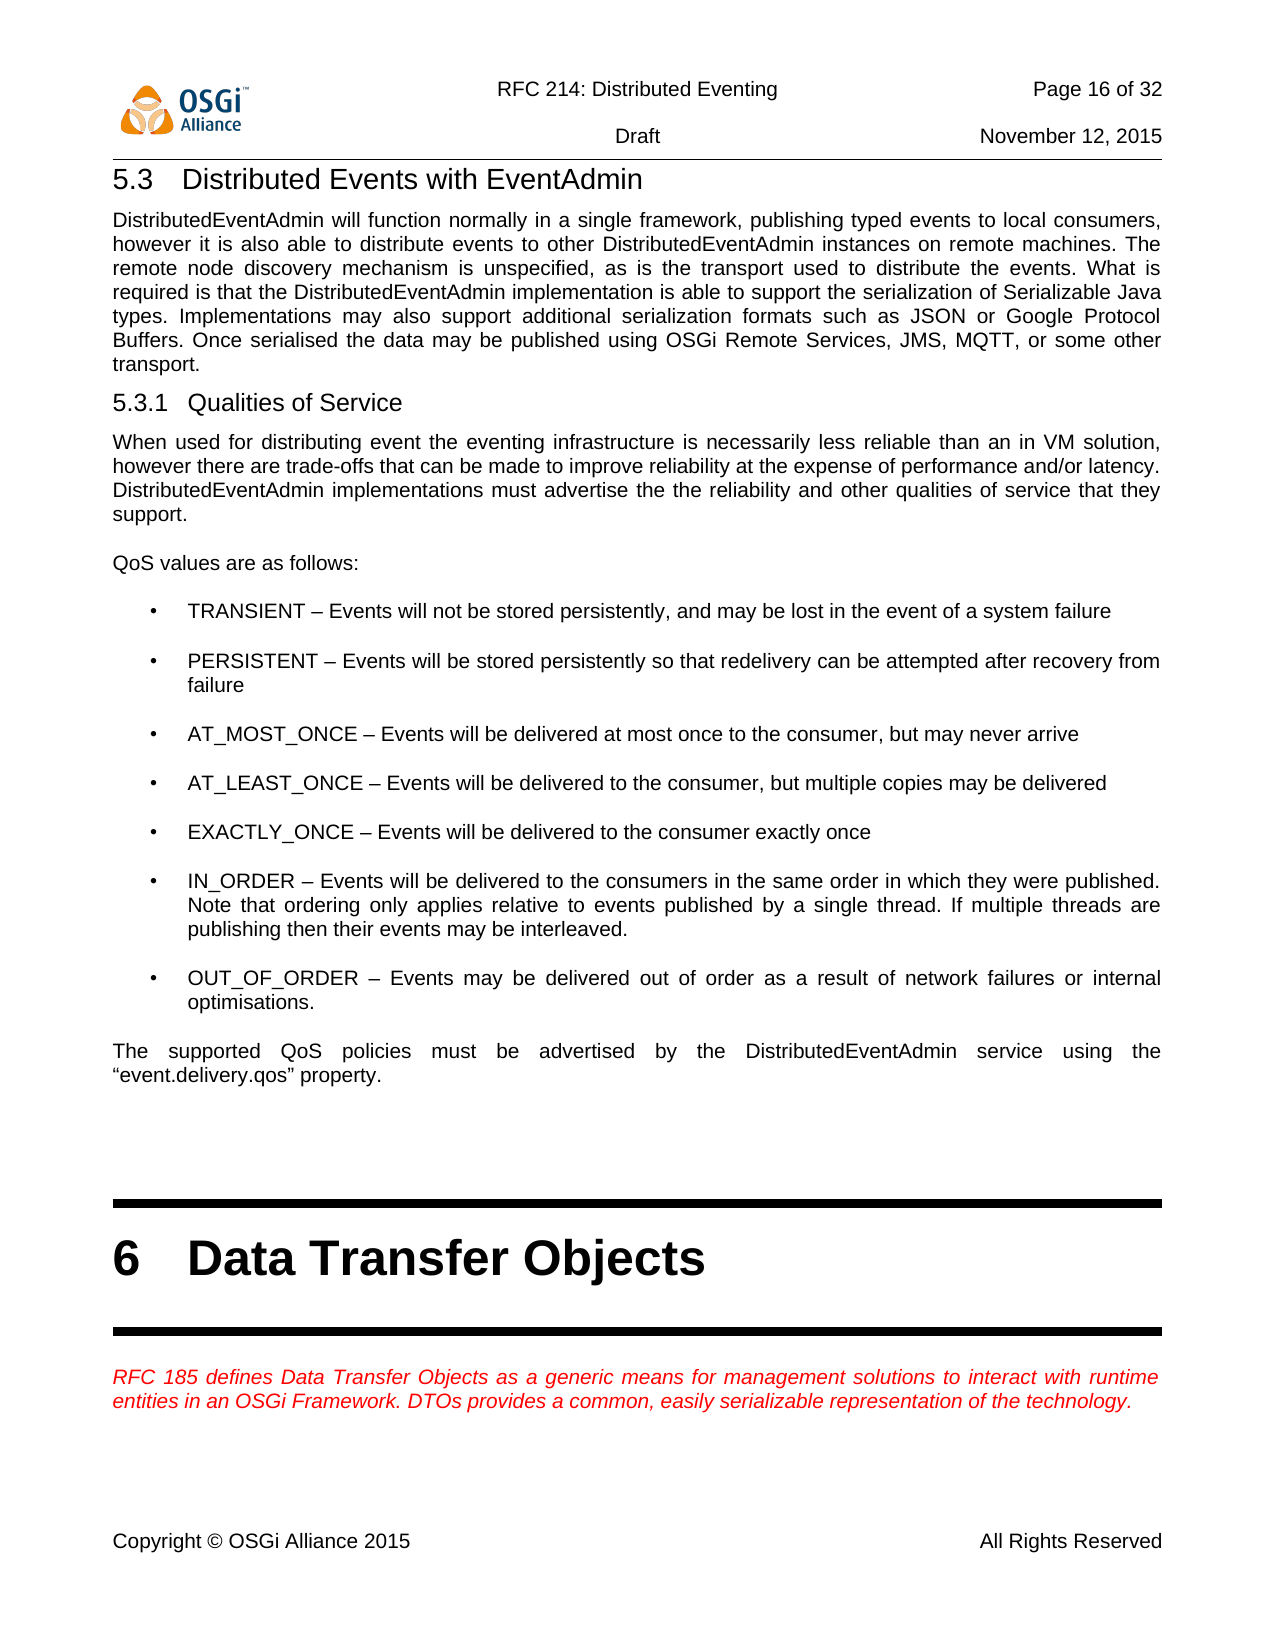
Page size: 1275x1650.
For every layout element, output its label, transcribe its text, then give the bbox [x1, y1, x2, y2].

list OUT_OF_ORDER – Events may be delivered out of order as a result of network failures or internal optimisations. [150, 966, 1162, 1014]
list EXACTLY_ONCE – Events will be delivered to the consumer exactly once [150, 819, 1162, 844]
subtitle Distributed Events with EventAdmin [112, 160, 1162, 196]
list PERSISTENT – Events will be stored persistently so that redelivery can be attempted after recovery from failure [150, 648, 1162, 696]
subtitle Qualities of Service [112, 388, 1162, 417]
text DistributedEventAdmin will function normally in a single framework, publishing typed events to local consumers, however it is also able to distribute events to other DistributedEventAdmin instances on remote machines. The remote node discovery mechanism is unspecified, as is the transport used to distribute the events. What is required is that the DistributedEventAdmin implementation is able to support the serialization of Serializable Java types. Implementations may also support additional serialization formats such as JSON or Google Protocol Buffers. Once serialised the data may be published using OSGi Remote Services, JMS, MQTT, or some other transport. [112, 208, 1162, 376]
list TRANSIENT – Events will not be stored persistently, and may be lost in the event of a system failure [150, 599, 1162, 623]
text RFC 185 defines Data Transfer Objects as a generic means for management solutions to interact with runtime entities in an OSGi Framework. DTOs provides a common, easily serializable representation of the technology. [112, 1365, 1162, 1413]
text QoS values are as follows: [112, 550, 1162, 574]
subtitle Data Transfer Objects [112, 1200, 1162, 1336]
list AT_LEAST_ONCE – Events will be delivered to the consumer, but multiple copies may be delivered [150, 771, 1162, 794]
text The supported QoS policies must be advertised by the DistributedEventAdmin service using the “event.delivery.qos” property. [112, 1039, 1162, 1087]
list IN_ORDER – Events will be delivered to the consumers in the same order in which they were published. Note that ordering only applies relative to events published by a single thread. If multiple threads are publishing then their events may be interleaved. [150, 869, 1162, 941]
picture [113, 78, 257, 142]
text When used for distributing event the eventing infrastructure is necessarily less reliable than an in VM solution, however there are trade-offs that can be made to improve reliability at the expense of performance and/or latency. DistributedEventAdmin implementations must advertise the the reliability and other qualities of service that they support. [112, 429, 1162, 525]
list AT_MOST_ONCE – Events will be delivered at most once to the consumer, but may never arrive [150, 721, 1162, 746]
